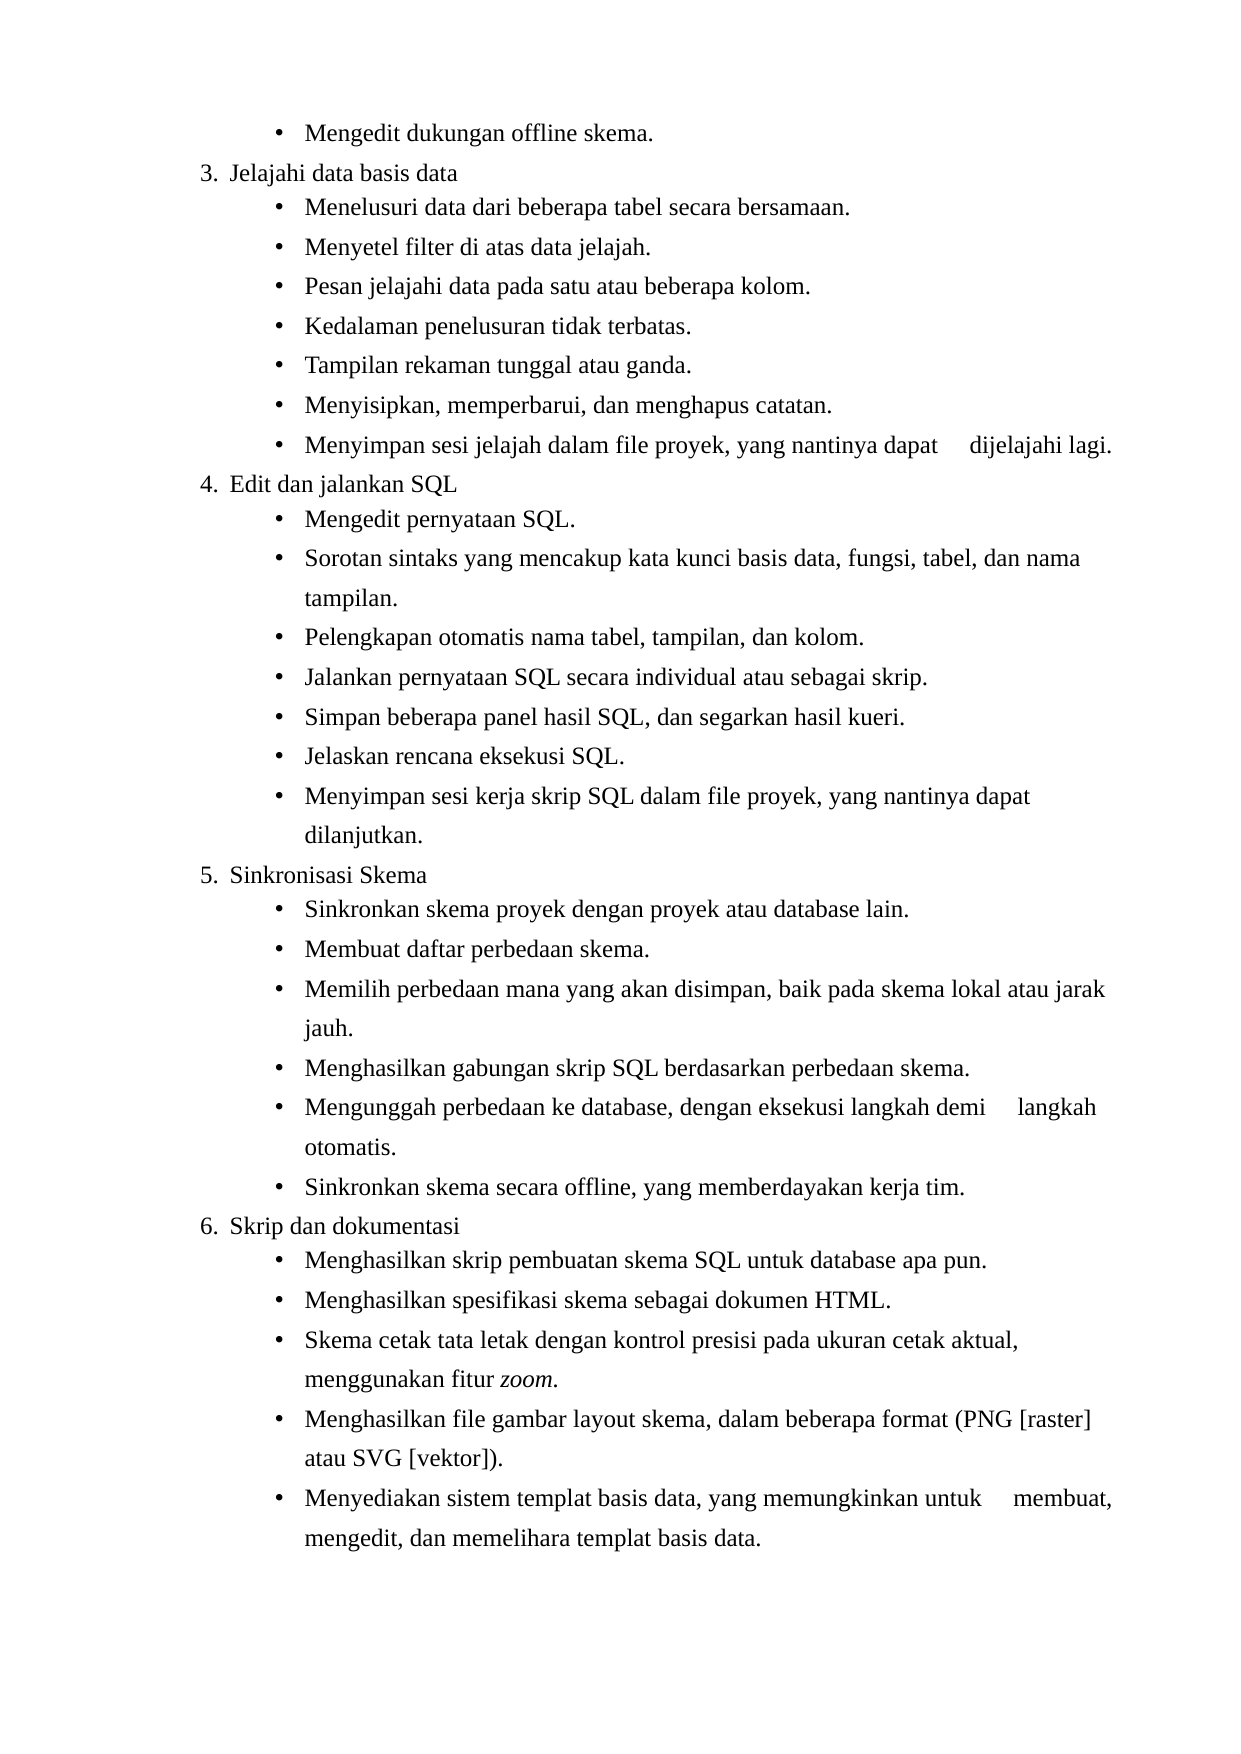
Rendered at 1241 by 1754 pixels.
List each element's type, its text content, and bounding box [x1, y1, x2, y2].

list Jelaskan rencana eksekusi SQL. [275, 741, 1122, 770]
list Membuat daftar perbedaan skema. [275, 934, 1122, 963]
list Sorotan sintaks yang mencakup kata kunci basis data, fungsi, tabel, dan nama tampilan. [275, 543, 1122, 612]
list Edit dan jalankan SQL [200, 469, 1122, 498]
list Menghasilkan spesifikasi skema sebagai dokumen HTML. [275, 1285, 1122, 1314]
list Sinkronkan skema proyek dengan proyek atau database lain. [275, 894, 1122, 923]
list Simpan beberapa panel hasil SQL, dan segarkan hasil kueri. [275, 702, 1122, 730]
list Menghasilkan gabungan skrip SQL berdasarkan perbedaan skema. [275, 1053, 1122, 1082]
list Skema cetak tata letak dengan kontrol presisi pada ukuran cetak aktual, menggunakan fitur zoom. [275, 1325, 1122, 1393]
list Menelusuri data dari beberapa tabel secara bersamaan. [275, 192, 1122, 221]
list Menyetel filter di atas data jelajah. [275, 232, 1122, 261]
list Mengedit dukungan offline skema. [275, 118, 1122, 147]
list Tampilan rekaman tunggal atau ganda. [275, 351, 1122, 379]
list Menghasilkan file gambar layout skema, dalam beberapa format (PNG [raster] atau SVG [vektor]). [275, 1404, 1122, 1472]
list Sinkronisasi Skema [200, 860, 1122, 889]
list Menyimpan sesi kerja skrip SQL dalam file proyek, yang nantinya dapat dilanjutkan. [275, 781, 1122, 849]
list Memilih perbedaan mana yang akan disimpan, baik pada skema lokal atau jarak jauh. [275, 974, 1122, 1042]
list Menghasilkan skrip pembuatan skema SQL untuk database apa pun. [275, 1246, 1122, 1274]
list Pelengkapan otomatis nama tabel, tampilan, dan kolom. [275, 622, 1122, 651]
list Skrip dan dokumentasi [200, 1211, 1122, 1240]
list Jalankan pernyataan SQL secara individual atau sebagai skrip. [275, 662, 1122, 691]
list Menyediakan sistem templat basis data, yang memungkinkan untuk membuat, mengedit, dan memelihara templat basis data. [275, 1483, 1122, 1551]
list Menyisipkan, memperbarui, dan menghapus catatan. [275, 390, 1122, 419]
list Pesan jelajahi data pada satu atau beberapa kolom. [275, 271, 1122, 300]
list Kedalaman penelusuran tidak terbatas. [275, 311, 1122, 340]
list Mengedit pernyataan SQL. [275, 504, 1122, 532]
list Mengunggah perbedaan ke database, dengan eksekusi langkah demi langkah otomatis. [275, 1092, 1122, 1161]
list Sinkronkan skema secara offline, yang memberdayakan kerja tim. [275, 1172, 1122, 1200]
list Jelajahi data basis data [200, 158, 1122, 186]
list Menyimpan sesi jelajah dalam file proyek, yang nantinya dapat dijelajahi lagi. [275, 430, 1122, 458]
